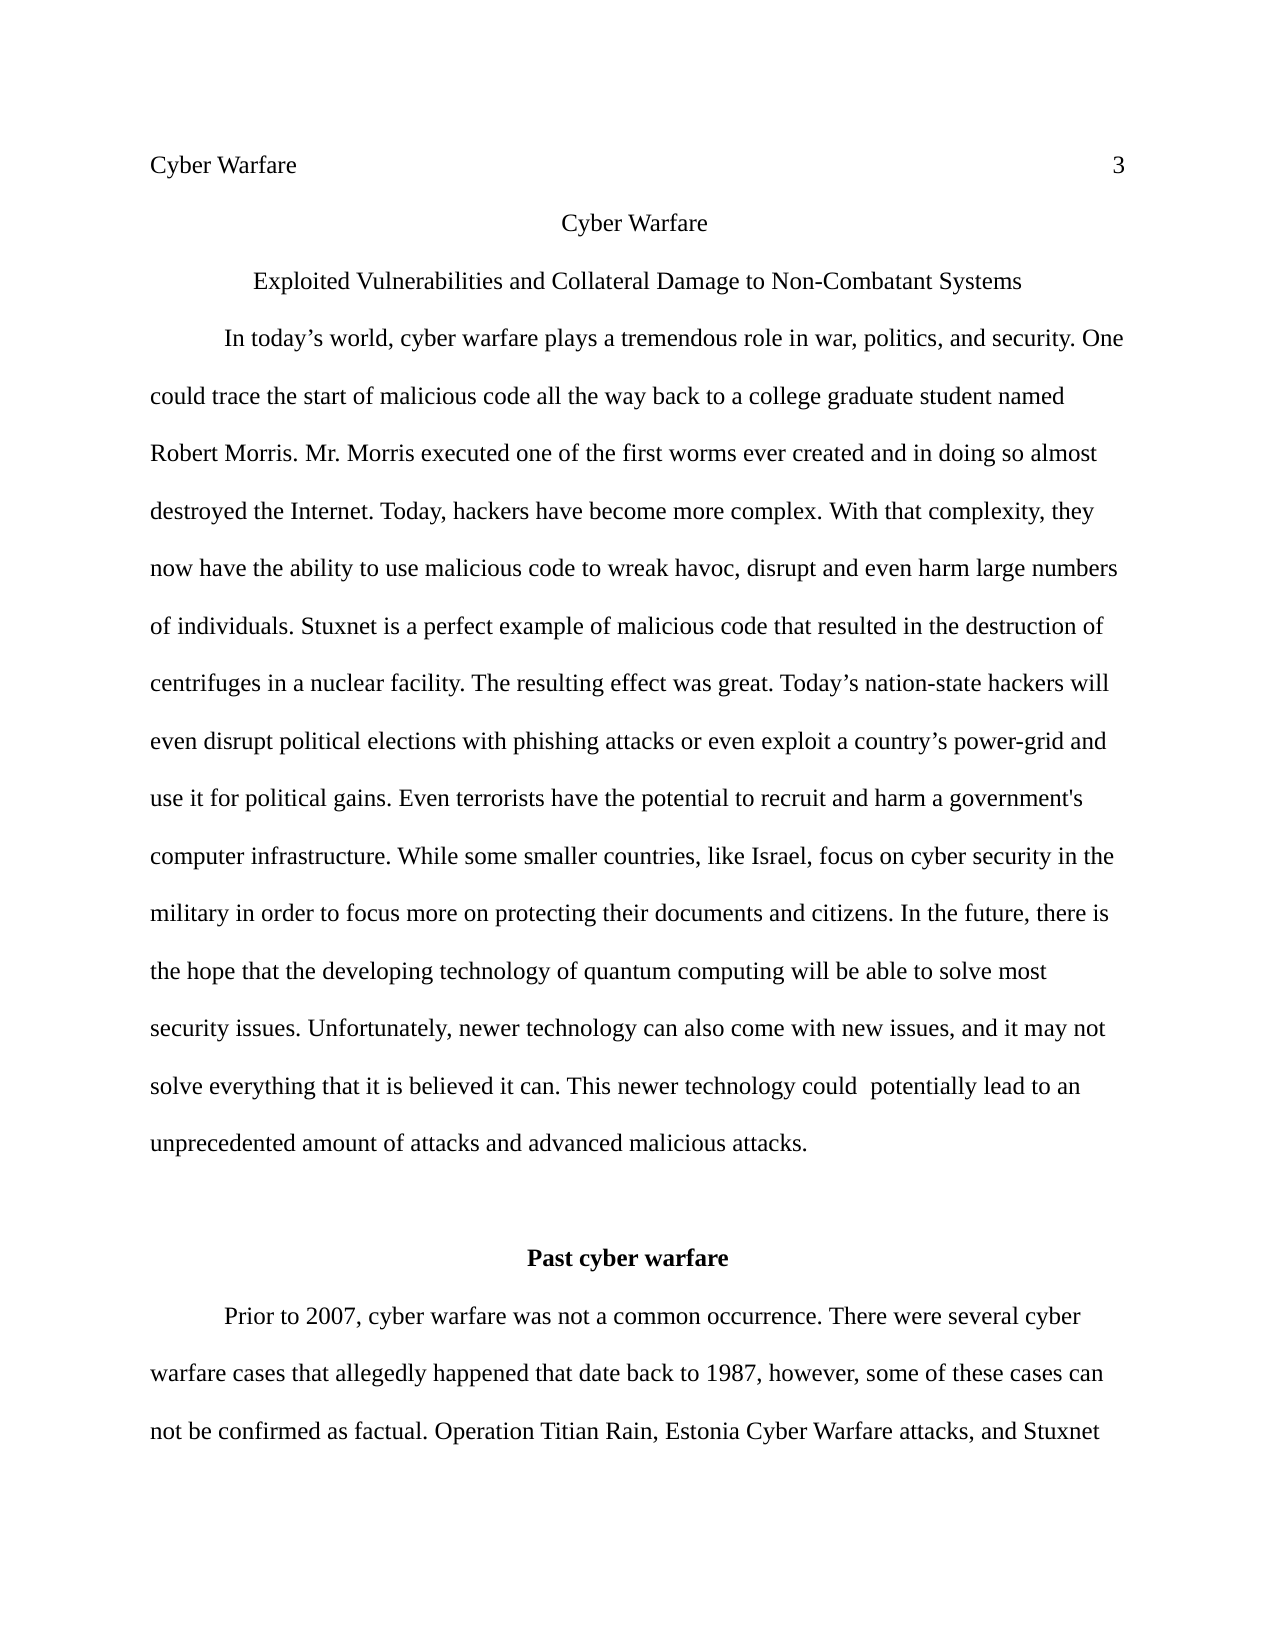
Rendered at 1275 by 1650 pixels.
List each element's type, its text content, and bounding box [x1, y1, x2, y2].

text In today’s world, cyber warfare plays a tremendous role in war, politics, and security. One could trace the start of malicious code all the way back to a college graduate student named Robert Morris. Mr. Morris executed one of the first worms ever created and in doing so almost destroyed the Internet. Today, hackers have become more complex. With that complexity, they now have the ability to use malicious code to wreak havoc, disrupt and even harm large numbers of individuals. Stuxnet is a perfect example of malicious code that resulted in the destruction of centrifuges in a nuclear facility. The resulting effect was great. Today’s nation-state hackers will even disrupt political elections with phishing attacks or even exploit a country’s power-grid and use it for political gains. Even terrorists have the potential to recruit and harm a government's computer infrastructure. While some smaller countries, like Israel, focus on cyber security in the military in order to focus more on protecting their documents and citizens. In the future, there is the hope that the developing technology of quantum computing will be able to solve most security issues. Unfortunately, newer technology can also come with new issues, and it may not solve everything that it is believed it can. This newer technology could potentially lead to an unprecedented amount of attacks and advanced malicious attacks. [150, 323, 1125, 1157]
text Past cyber warfare [150, 1243, 1125, 1272]
text Prior to 2007, cyber warfare was not a common occurrence. There were several cyber warfare cases that allegedly happened that date back to 1987, however, some of these cases can not be confirmed as factual. Operation Titian Rain, Estonia Cyber Warfare attacks, and Stuxnet [150, 1301, 1125, 1444]
text Cyber Warfare [150, 208, 1125, 237]
text Exploited Vulnerabilities and Collateral Damage to Non-Combatant Systems [150, 266, 1125, 294]
